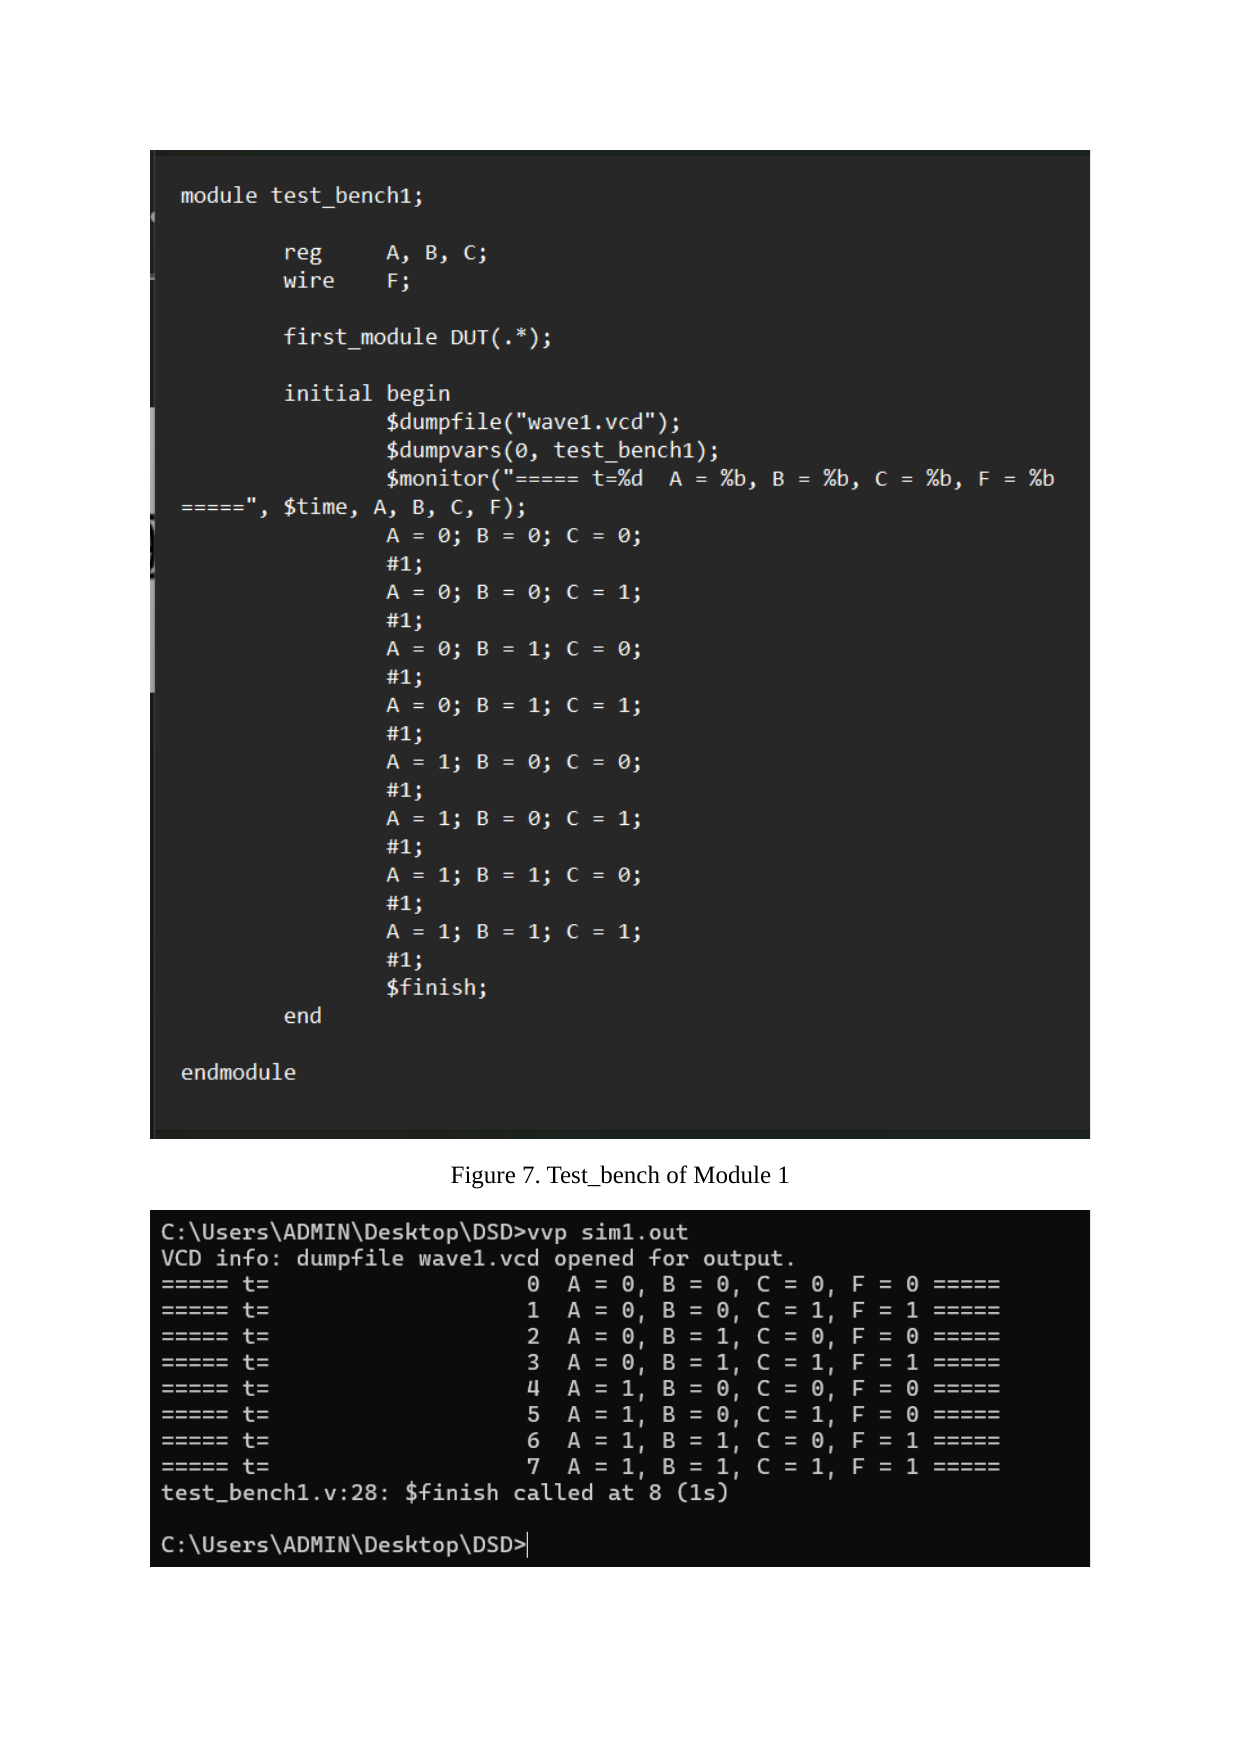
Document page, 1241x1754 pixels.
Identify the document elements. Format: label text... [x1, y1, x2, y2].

text Figure 7. Test_bench of Module 1 [150, 1160, 1090, 1189]
